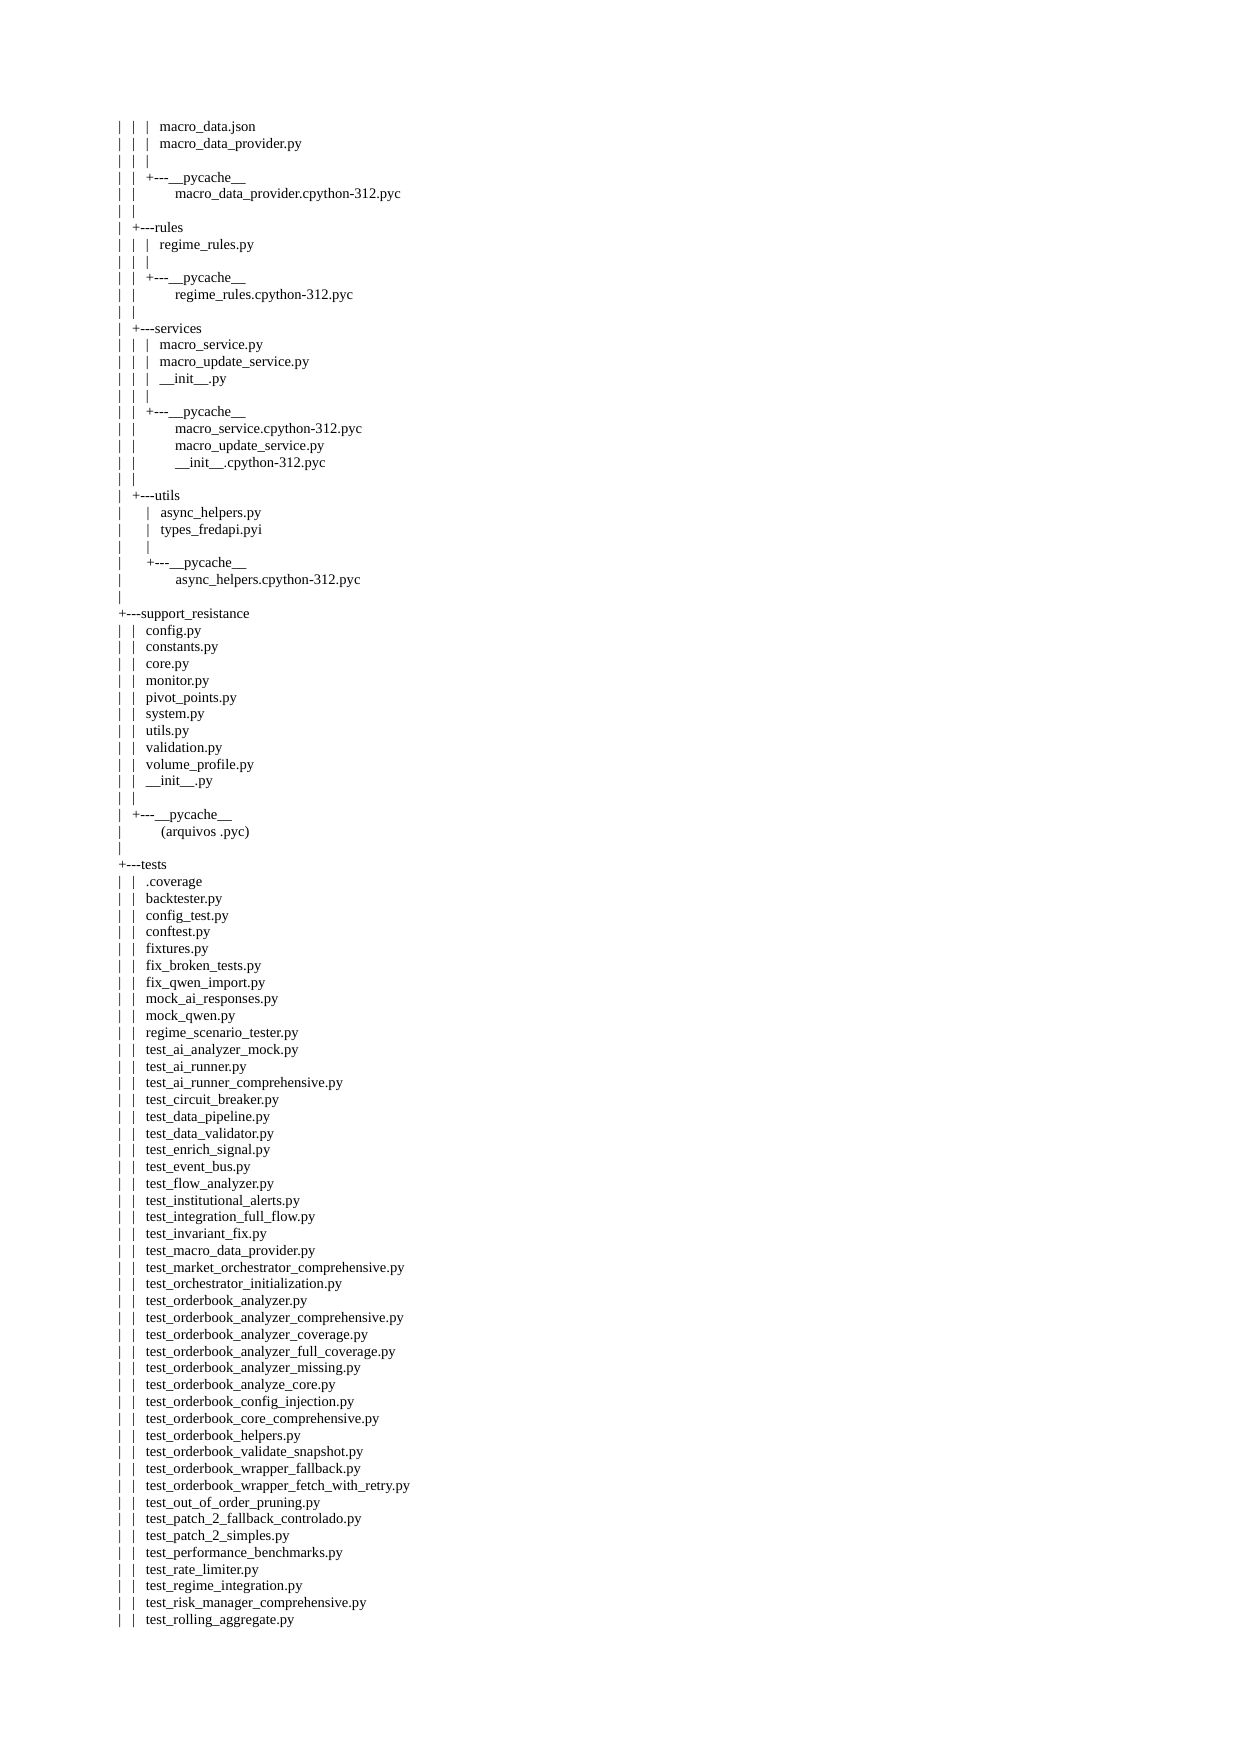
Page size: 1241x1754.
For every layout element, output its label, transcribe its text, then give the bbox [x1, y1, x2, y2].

text | | mock_qwen.py [118, 1007, 1122, 1024]
text | | monitor.py [118, 672, 1122, 688]
text | | regime_rules.cpython-312.pyc [118, 286, 1122, 303]
text | | | macro_data.json [118, 118, 1122, 135]
text | | test_orderbook_analyzer_full_coverage.py [118, 1342, 1122, 1359]
text | | [118, 470, 1122, 487]
text | | +---__pycache__ [118, 168, 1122, 185]
text +---tests [118, 856, 1122, 873]
text | | test_regime_integration.py [118, 1577, 1122, 1594]
text | | test_enrich_signal.py [118, 1141, 1122, 1158]
text | | system.py [118, 705, 1122, 722]
text | | test_data_pipeline.py [118, 1108, 1122, 1124]
text | | test_orderbook_helpers.py [118, 1426, 1122, 1443]
text | | test_event_bus.py [118, 1158, 1122, 1175]
text | +---rules [118, 219, 1122, 236]
text | | +---__pycache__ [118, 403, 1122, 420]
text | | config.py [118, 621, 1122, 638]
text | | | [118, 252, 1122, 269]
text | | [118, 789, 1122, 806]
text | | test_rolling_aggregate.py [118, 1611, 1122, 1627]
text | | macro_data_provider.cpython-312.pyc [118, 185, 1122, 202]
text | | validation.py [118, 739, 1122, 755]
text | | constants.py [118, 638, 1122, 655]
text | | fixtures.py [118, 940, 1122, 957]
text | | test_out_of_order_pruning.py [118, 1493, 1122, 1510]
text | | test_market_orchestrator_comprehensive.py [118, 1258, 1122, 1275]
text | | [118, 202, 1122, 219]
text | | | [118, 152, 1122, 168]
text | | test_risk_manager_comprehensive.py [118, 1594, 1122, 1611]
text | | test_invariant_fix.py [118, 1225, 1122, 1242]
text | | test_orderbook_wrapper_fallback.py [118, 1460, 1122, 1477]
text | | macro_service.cpython-312.pyc [118, 420, 1122, 437]
text | | types_fredapi.pyi [118, 521, 1122, 537]
text | | | macro_data_provider.py [118, 135, 1122, 152]
text | async_helpers.cpython-312.pyc [118, 571, 1122, 588]
text | | backtester.py [118, 889, 1122, 906]
text | | test_orchestrator_initialization.py [118, 1275, 1122, 1292]
text | | test_institutional_alerts.py [118, 1191, 1122, 1208]
text | | test_ai_analyzer_mock.py [118, 1041, 1122, 1057]
text | | __init__.cpython-312.pyc [118, 453, 1122, 470]
text | | .coverage [118, 873, 1122, 889]
text | | | regime_rules.py [118, 236, 1122, 252]
text | | macro_update_service.py [118, 437, 1122, 453]
text | | test_integration_full_flow.py [118, 1208, 1122, 1225]
text | | | __init__.py [118, 370, 1122, 386]
text | | | macro_service.py [118, 336, 1122, 353]
text | | test_ai_runner_comprehensive.py [118, 1074, 1122, 1091]
text | | __init__.py [118, 772, 1122, 789]
text | | +---__pycache__ [118, 269, 1122, 286]
text | | test_orderbook_analyzer_comprehensive.py [118, 1309, 1122, 1326]
text | +---services [118, 319, 1122, 336]
text | | test_orderbook_analyzer.py [118, 1292, 1122, 1309]
text | +---__pycache__ [118, 554, 1122, 571]
text | | test_orderbook_validate_snapshot.py [118, 1443, 1122, 1460]
text | | volume_profile.py [118, 755, 1122, 772]
text | | test_orderbook_analyze_core.py [118, 1376, 1122, 1393]
text | | test_performance_benchmarks.py [118, 1544, 1122, 1560]
text | [118, 839, 1122, 856]
text | | test_patch_2_simples.py [118, 1527, 1122, 1544]
text | | | macro_update_service.py [118, 353, 1122, 370]
text +---support_resistance [118, 604, 1122, 621]
text | | test_circuit_breaker.py [118, 1091, 1122, 1108]
text | | test_orderbook_core_comprehensive.py [118, 1409, 1122, 1426]
text | | core.py [118, 655, 1122, 672]
text | +---utils [118, 487, 1122, 504]
text | | test_rate_limiter.py [118, 1560, 1122, 1577]
text | | pivot_points.py [118, 688, 1122, 705]
text | | test_data_validator.py [118, 1124, 1122, 1141]
text | | test_ai_runner.py [118, 1057, 1122, 1074]
text | | [118, 537, 1122, 554]
text | | fix_broken_tests.py [118, 957, 1122, 973]
text | | test_macro_data_provider.py [118, 1242, 1122, 1258]
text | | test_orderbook_analyzer_missing.py [118, 1359, 1122, 1376]
text | | fix_qwen_import.py [118, 973, 1122, 990]
text | | regime_scenario_tester.py [118, 1024, 1122, 1041]
text | | utils.py [118, 722, 1122, 739]
text | +---__pycache__ [118, 806, 1122, 822]
text | | async_helpers.py [118, 504, 1122, 521]
text | | [118, 303, 1122, 319]
text | | config_test.py [118, 906, 1122, 923]
text | | test_flow_analyzer.py [118, 1175, 1122, 1191]
text | | test_patch_2_fallback_controlado.py [118, 1510, 1122, 1527]
text | | | [118, 386, 1122, 403]
text | | conftest.py [118, 923, 1122, 940]
text | (arquivos .pyc) [118, 822, 1122, 839]
text | | test_orderbook_config_injection.py [118, 1393, 1122, 1409]
text | | test_orderbook_analyzer_coverage.py [118, 1326, 1122, 1342]
text | | test_orderbook_wrapper_fetch_with_retry.py [118, 1477, 1122, 1493]
text | | mock_ai_responses.py [118, 990, 1122, 1007]
text | [118, 588, 1122, 604]
